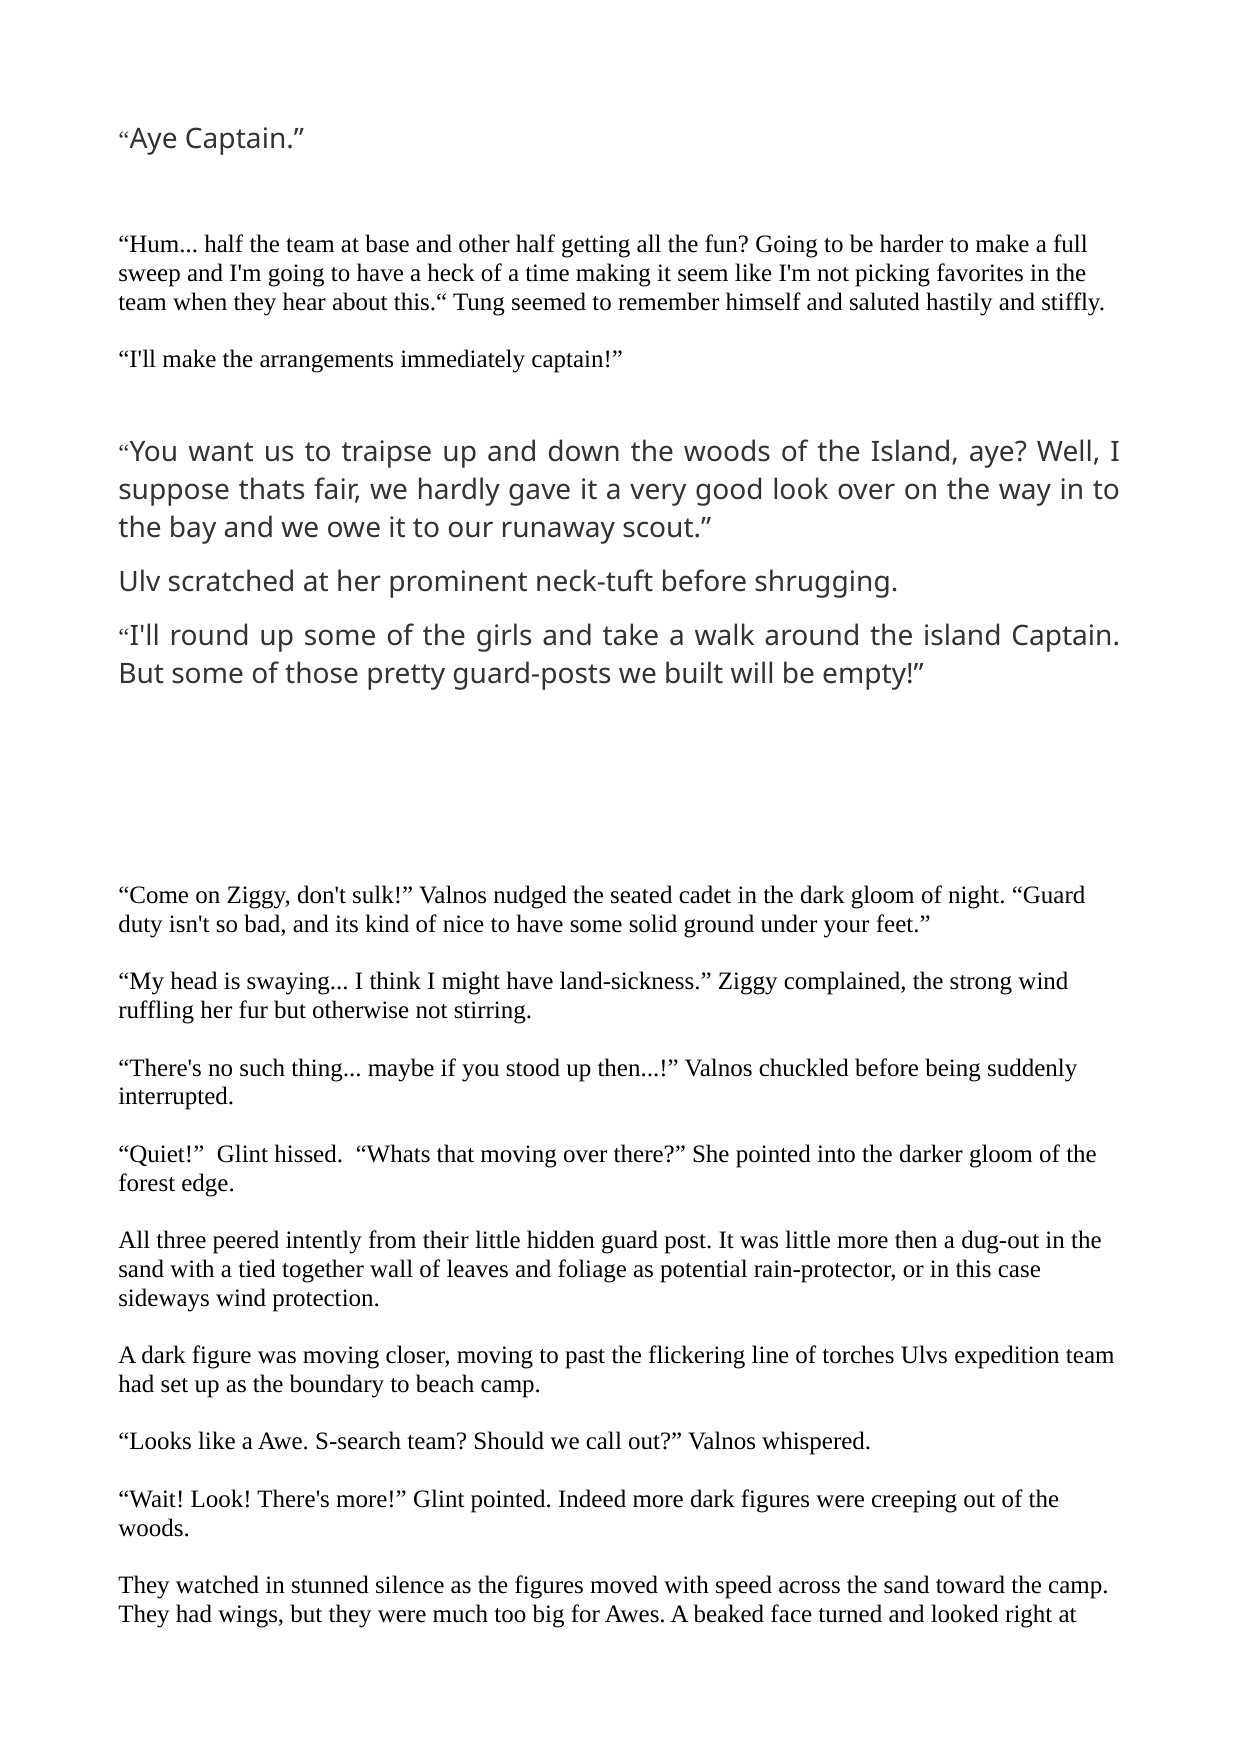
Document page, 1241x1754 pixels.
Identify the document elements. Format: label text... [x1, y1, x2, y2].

text “There's no such thing... maybe if you stood up then...!” Valnos chuckled before being suddenly interrupted. [118, 1053, 1122, 1110]
text Ulv scratched at her prominent neck-tuft before shrugging. [118, 561, 1122, 600]
text “I'll make the arrangements immediately captain!” [118, 344, 1122, 373]
text “Come on Ziggy, don't sulk!” Valnos nudged the seated cadet in the dark gloom of night. “Guard duty isn't so bad, and its kind of nice to have some solid ground under your feet.” [118, 880, 1122, 938]
text “Hum... half the team at base and other half getting all the fun? Going to be harder to make a full sweep and I'm going to have a heck of a time making it seem like I'm not picking favorites in the team when they hear about this.“ Tung seemed to remember himself and saluted hastily and stiffly. [118, 229, 1122, 316]
text “Looks like a Awe. S-search team? Should we call out?” Valnos whispered. [118, 1426, 1122, 1455]
text They watched in stunned silence as the figures moved with speed across the sand toward the camp. They had wings, but they were much too big for Awes. A beaked face turned and looked right at [118, 1570, 1122, 1628]
text “My head is swaying... I think I might have land-sickness.” Ziggy complained, the strong wind ruffling her fur but otherwise not stirring. [118, 966, 1122, 1024]
text “You want us to traipse up and down the woods of the Island, aye? Well, I suppose thats fair, we hardly gave it a very good look over on the way in to the bay and we owe it to our runaway scout.” [118, 431, 1122, 546]
text “I'll round up some of the girls and take a walk around the island Captain. But some of those pretty guard-posts we built will be empty!” [118, 615, 1122, 692]
text “Wait! Look! There's more!” Glint pointed. Indeed more dark figures were creeping out of the woods. [118, 1484, 1122, 1541]
text All three peered intently from their little hidden guard post. It was little more then a dug-out in the sand with a tied together wall of leaves and foliage as potential rain-protector, or in this case sideways wind protection. [118, 1225, 1122, 1311]
text “Quiet!” Glint hissed. “Whats that moving over there?” She pointed into the darker gloom of the forest edge. [118, 1139, 1122, 1196]
text “Aye Captain.” [118, 118, 1122, 156]
text A dark figure was moving closer, moving to past the flickering line of torches Ulvs expedition team had set up as the boundary to beach camp. [118, 1340, 1122, 1398]
